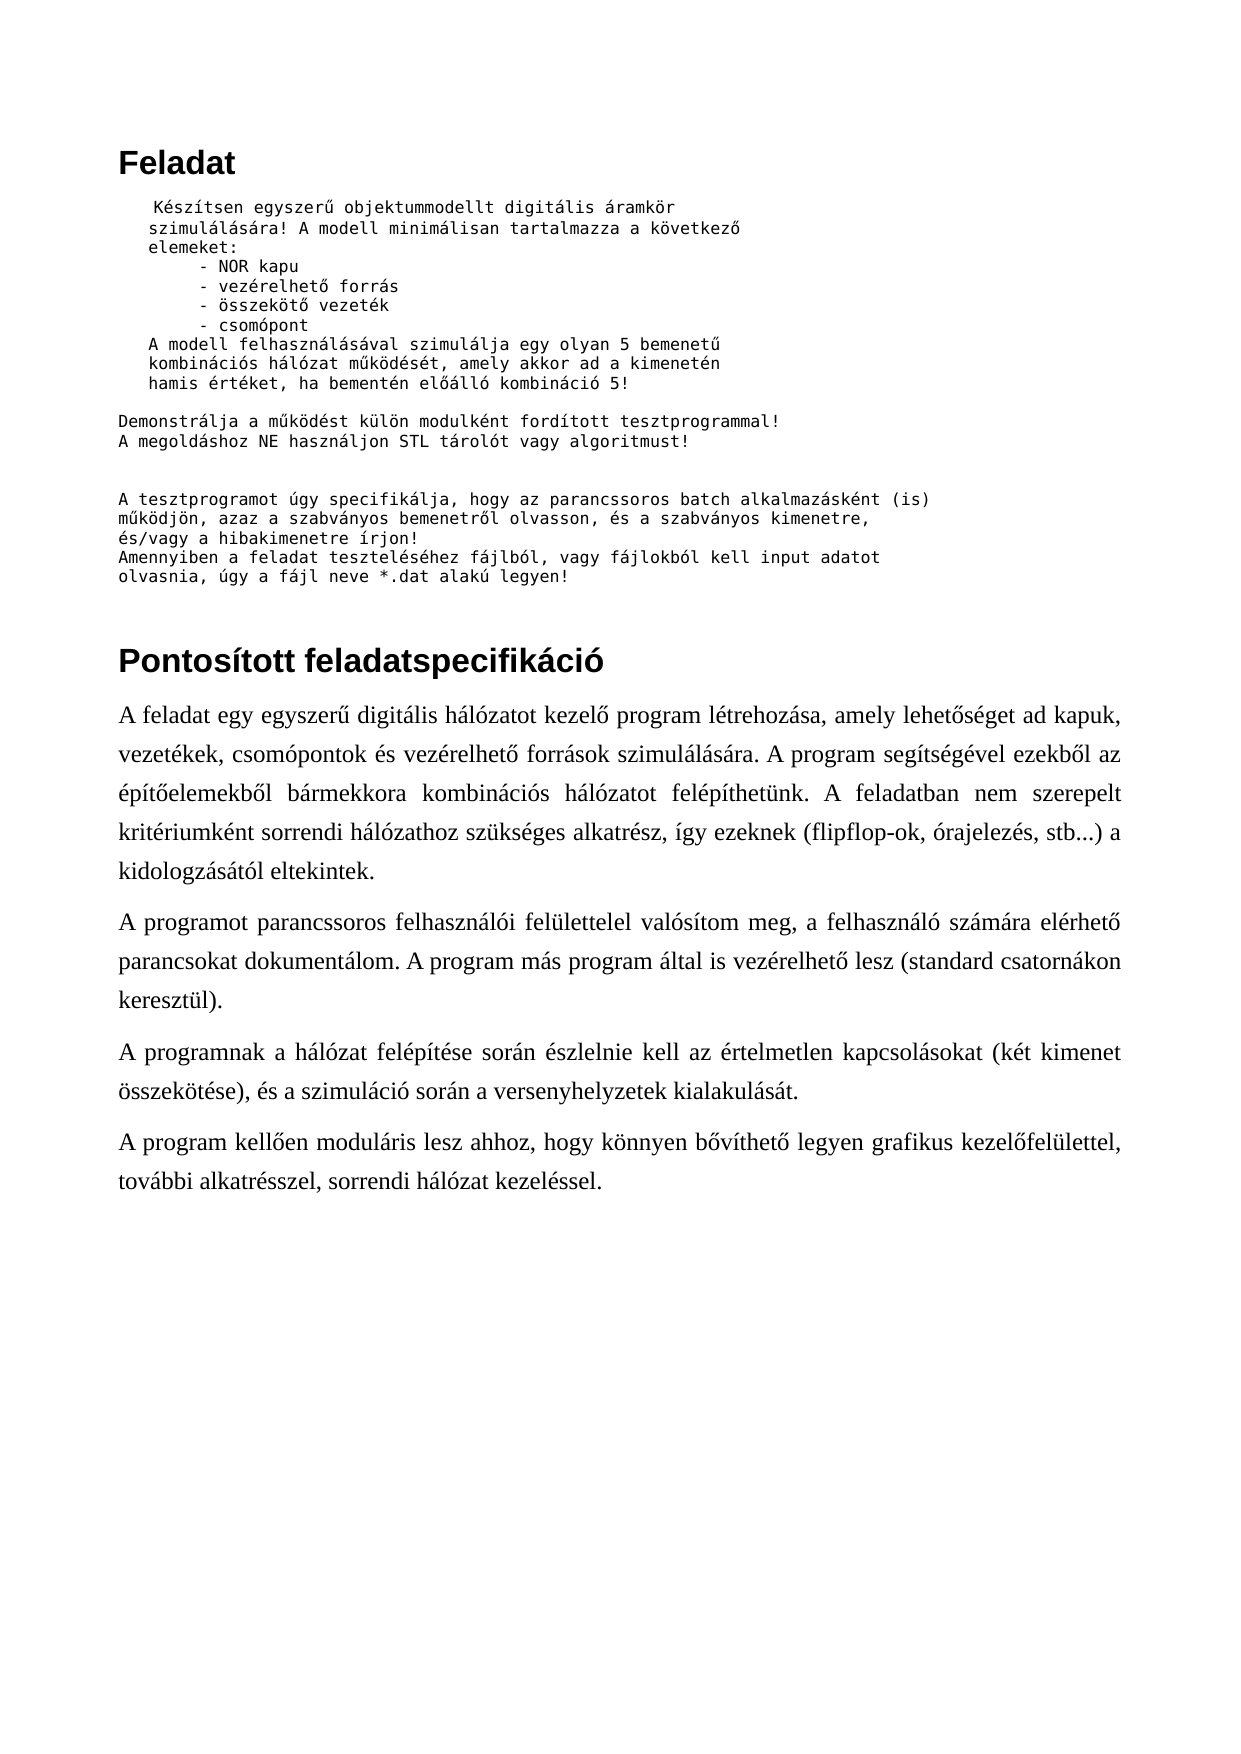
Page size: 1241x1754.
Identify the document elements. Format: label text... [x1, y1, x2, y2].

text A program kellően moduláris lesz ahhoz, hogy könnyen bővíthető legyen grafikus kezelőfelülettel, további alkatrésszel, sorrendi hálózat kezeléssel. [118, 1119, 1122, 1197]
text kombinációs hálózat működését, amely akkor ad a kimenetén [118, 354, 1122, 373]
text - csomópont [118, 315, 1122, 335]
text - összekötő vezeték [118, 296, 1122, 315]
text elemeket: [118, 238, 1122, 257]
text olvasnia, úgy a fájl neve *.dat alakú legyen! [118, 567, 1122, 587]
text A megoldáshoz NE használjon STL tárolót vagy algoritmust! [118, 432, 1122, 451]
text A programot parancssoros felhasználói felülettelel valósítom meg, a felhasználó számára elérhető parancsokat dokumentálom. A program más program által is vezérelhető lesz (standard csatornákon keresztül). [118, 899, 1122, 1016]
text A tesztprogramot úgy specifikálja, hogy az parancssoros batch alkalmazásként (is) [118, 490, 1122, 509]
text működjön, azaz a szabványos bemenetről olvasson, és a szabványos kimenetre, [118, 509, 1122, 528]
text hamis értéket, ha bementén előálló kombináció 5! [118, 373, 1122, 393]
text Készítsen egyszerű objektummodellt digitális áramkör [118, 194, 1122, 218]
text A modell felhasználásával szimulálja egy olyan 5 bemenetű [118, 335, 1122, 354]
text A feladat egy egyszerű digitális hálózatot kezelő program létrehozása, amely lehetőséget ad kapuk, vezetékek, csomópontok és vezérelhető források szimulálására. A program segítségével ezekből az építőelemekből bármekkora kombinációs hálózatot felépíthetünk. A feladatban nem szerepelt kritériumként sorrendi hálózathoz szükséges alkatrész, így ezeknek (flipflop-ok, órajelezés, stb...) a kidologzásától eltekintek. [118, 692, 1122, 887]
text és/vagy a hibakimenetre írjon! [118, 528, 1122, 548]
text Amennyiben a feladat teszteléséhez fájlból, vagy fájlokból kell input adatot [118, 548, 1122, 567]
text Demonstrálja a működést külön modulként fordított tesztprogrammal! [118, 412, 1122, 432]
text - vezérelhető forrás [118, 277, 1122, 296]
text - NOR kapu [118, 257, 1122, 277]
text A programnak a hálózat felépítése során észlelnie kell az értelmetlen kapcsolásokat (két kimenet összekötése), és a szimuláció során a versenyhelyzetek kialakulását. [118, 1029, 1122, 1107]
text szimulálására! A modell minimálisan tartalmazza a következő [118, 218, 1122, 238]
subtitle Pontosított feladatspecifikáció [118, 641, 1122, 680]
subtitle Feladat [118, 143, 1122, 182]
